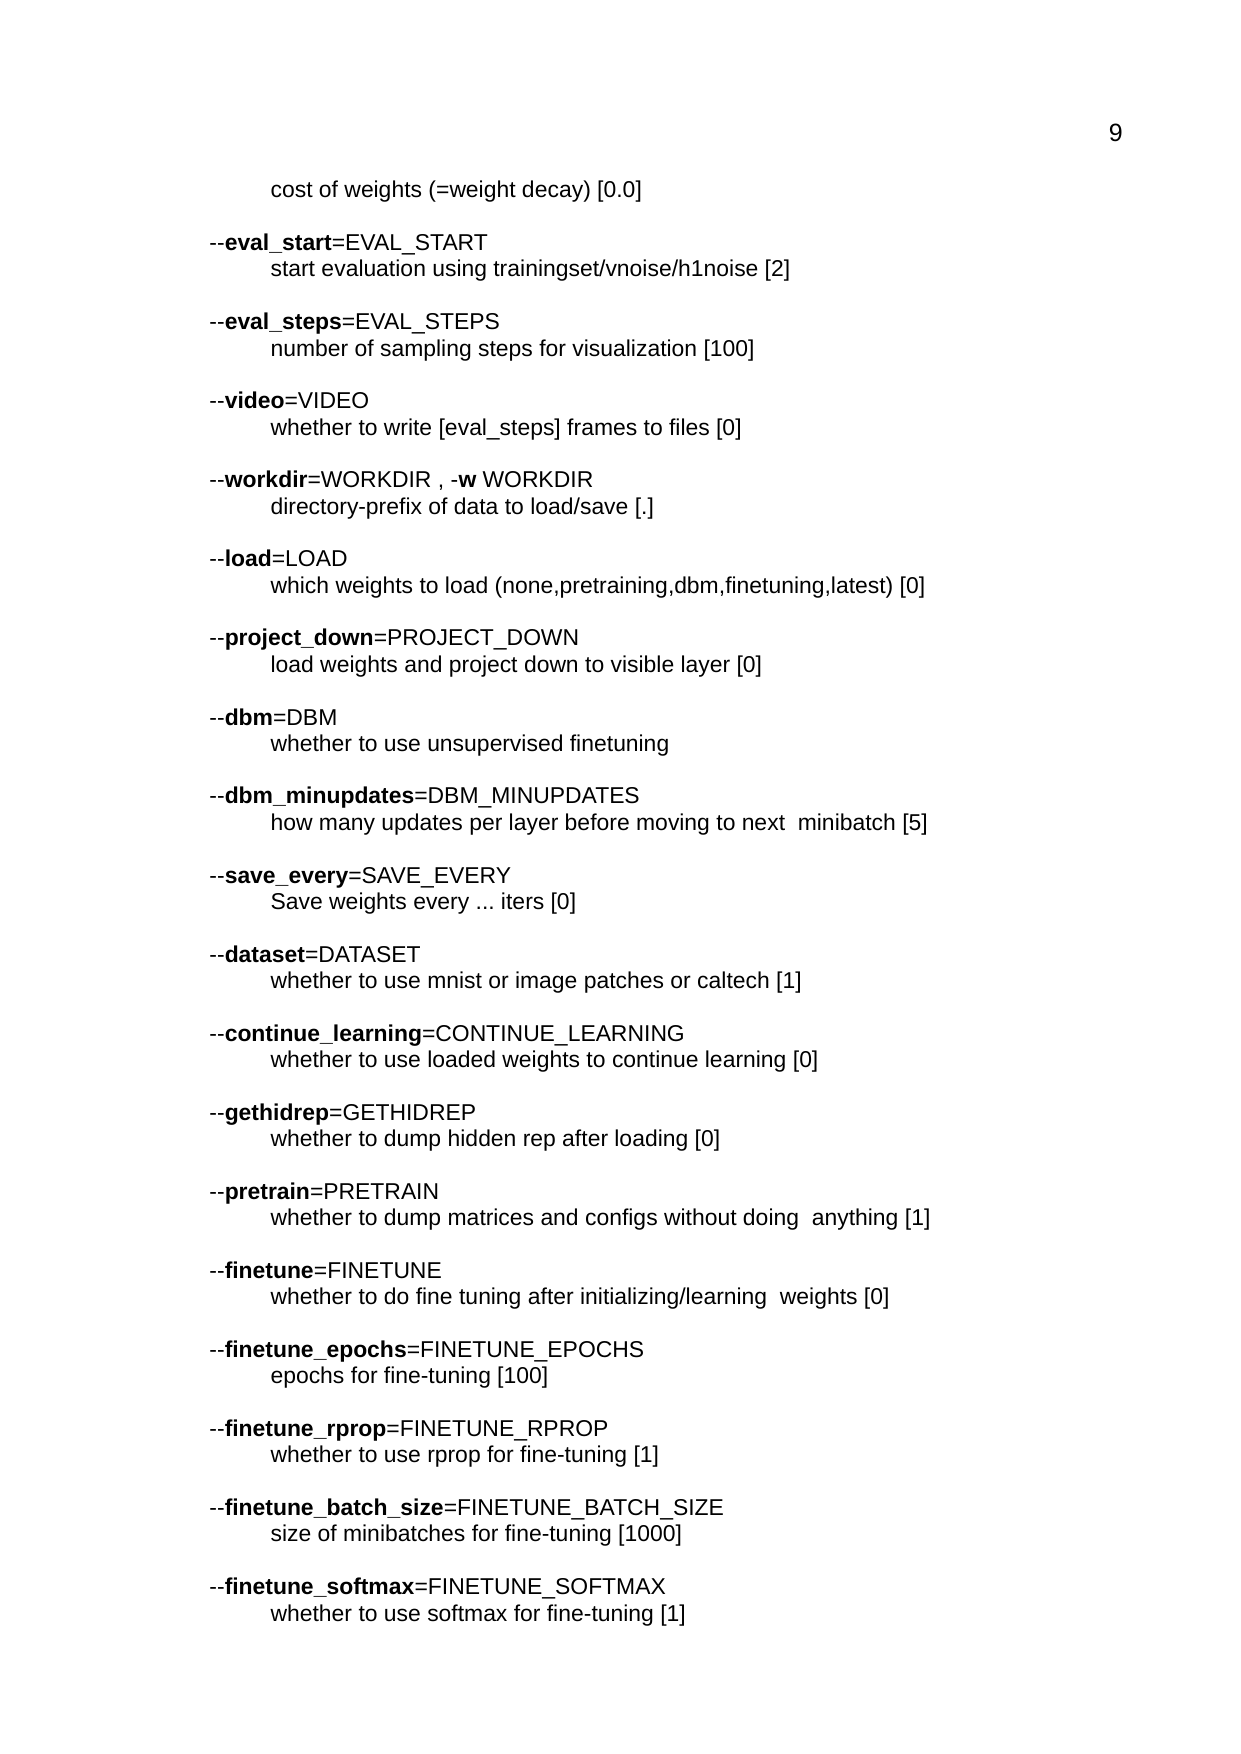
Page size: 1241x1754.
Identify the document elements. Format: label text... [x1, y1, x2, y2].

text number of sampling steps for visualization [100] [196, 334, 1122, 361]
text --finetune_rprop=FINETUNE_RPROP [196, 1415, 1122, 1441]
text --finetune_batch_size=FINETUNE_BATCH_SIZE [196, 1494, 1122, 1520]
text --dbm=DBM [196, 703, 1122, 730]
text --eval_start=EVAL_START [196, 229, 1122, 255]
text --eval_steps=EVAL_STEPS [196, 308, 1122, 334]
text cost of weights (=weight decay) [0.0] [196, 176, 1122, 203]
text whether to use mnist or image patches or caltech [1] [196, 967, 1122, 993]
text --dataset=DATASET [196, 941, 1122, 967]
text --finetune=FINETUNE [196, 1257, 1122, 1283]
text size of minibatches for fine-tuning [1000] [196, 1520, 1122, 1547]
text whether to dump hidden rep after loading [0] [196, 1125, 1122, 1151]
text how many updates per layer before moving to next minibatch [5] [196, 809, 1122, 835]
text load weights and project down to visible layer [0] [196, 651, 1122, 677]
text whether to use softmax for fine-tuning [1] [196, 1599, 1122, 1626]
text whether to dump matrices and configs without doing anything [1] [196, 1204, 1122, 1231]
text --pretrain=PRETRAIN [196, 1178, 1122, 1204]
text whether to use unsupervised finetuning [196, 730, 1122, 756]
text --dbm_minupdates=DBM_MINUPDATES [196, 782, 1122, 809]
text whether to write [eval_steps] frames to files [0] [196, 413, 1122, 440]
text start evaluation using trainingset/vnoise/h1noise [2] [196, 255, 1122, 282]
text --project_down=PROJECT_DOWN [196, 624, 1122, 651]
text which weights to load (none,pretraining,dbm,finetuning,latest) [0] [196, 572, 1122, 598]
text --finetune_softmax=FINETUNE_SOFTMAX [196, 1573, 1122, 1599]
text epochs for fine-tuning [100] [196, 1362, 1122, 1389]
text whether to use rprop for fine-tuning [1] [196, 1441, 1122, 1468]
text --gethidrep=GETHIDREP [196, 1099, 1122, 1125]
text --workdir=WORKDIR , -w WORKDIR [196, 466, 1122, 493]
text whether to do fine tuning after initializing/learning weights [0] [196, 1283, 1122, 1309]
text --video=VIDEO [196, 387, 1122, 413]
text --finetune_epochs=FINETUNE_EPOCHS [196, 1336, 1122, 1362]
text directory-prefix of data to load/save [.] [196, 493, 1122, 519]
text --save_every=SAVE_EVERY [196, 862, 1122, 888]
text whether to use loaded weights to continue learning [0] [196, 1046, 1122, 1072]
text --continue_learning=CONTINUE_LEARNING [196, 1020, 1122, 1046]
text Save weights every ... iters [0] [196, 888, 1122, 914]
text --load=LOAD [196, 545, 1122, 572]
